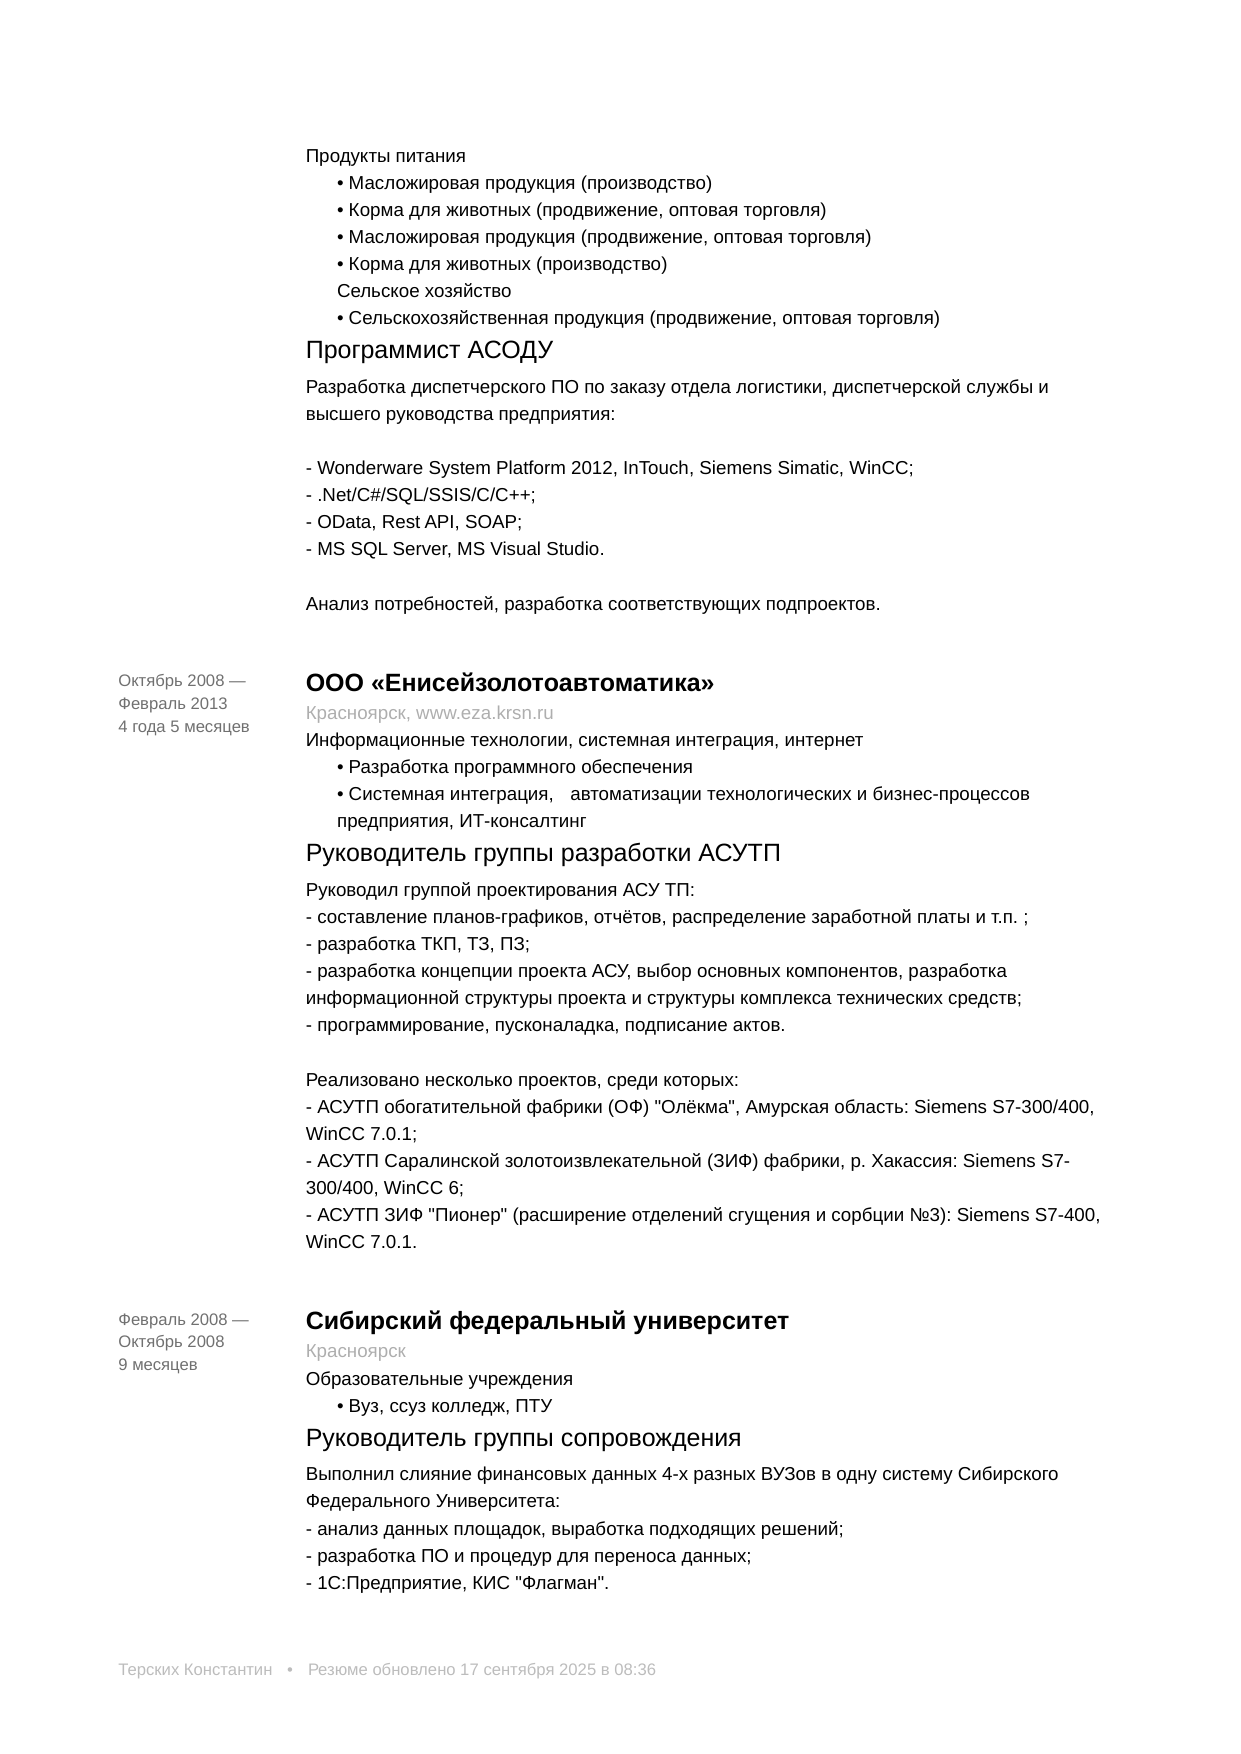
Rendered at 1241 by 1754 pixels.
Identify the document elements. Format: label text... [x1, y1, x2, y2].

table_cell ООО «Енисейзолотоавтоматика» Красноярск, www.eza.krsn.ru Информационные технологии, системная интеграция, интернет • Разработка программного обеспечения • Системная интеграция, автоматизации технологических и бизнес-процессов предприятия, ИТ-консалтинг Руководитель группы разработки АСУТП Руководил группой проектирования АСУ ТП: - составление планов-графиков, отчётов, распределение заработной платы и т.п. ; - разработка ТКП, ТЗ, ПЗ; - разработка концепции проекта АСУ, выбор основных компонентов, разработка информационной структуры проекта и структуры комплекса технических средств; - программирование, пусконаладка, подписание актов. Реализовано несколько проектов, среди которых: - АСУТП обогатительной фабрики (ОФ) "Олёкма", Амурская область: Siemens S7-300/400, WinCC 7.0.1; - АСУТП Саралинской золотоизвлекательной (ЗИФ) фабрики, р. Хакассия: Siemens S7-300/400, WinCC 6; - АСУТП ЗИФ "Пионер" (расширение отделений сгущения и сорбции №3): Siemens S7-400, WinCC 7.0.1. [306, 620, 1122, 1259]
table_cell [118, 118, 264, 620]
table_cell [264, 1259, 306, 1599]
table_cell Октябрь 2008 — Февраль 2013 4 года 5 месяцев [118, 620, 264, 1259]
table_cell [264, 620, 306, 1259]
table_cell Сибирский федеральный университет Красноярск Образовательные учреждения • Вуз, ссуз колледж, ПТУ Руководитель группы сопровождения Выполнил слияние финансовых данных 4-х разных ВУЗов в одну систему Сибирского Федерального Университета: - анализ данных площадок, выработка подходящих решений; - разработка ПО и процедур для переноса данных; - 1С:Предприятие, КИС "Флагман". [306, 1259, 1122, 1599]
table_cell [264, 118, 306, 620]
table_cell Продукты питания • Масложировая продукция (производство) • Корма для животных (продвижение, оптовая торговля) • Масложировая продукция (продвижение, оптовая торговля) • Корма для животных (производство) Сельское хозяйство • Сельскохозяйственная продукция (продвижение, оптовая торговля) Программист АСОДУ Разработка диспетчерского ПО по заказу отдела логистики, диспетчерской службы и высшего руководства предприятия: - Wonderware System Platform 2012, InTouch, Siemens Simatic, WinCC; - .Net/C#/SQL/SSIS/C/C++; - OData, Rest API, SOAP; - MS SQL Server, MS Visual Studio. Анализ потребностей, разработка соответствующих подпроектов. [306, 118, 1122, 620]
table_cell Февраль 2008 — Октябрь 2008 9 месяцев [118, 1259, 264, 1599]
